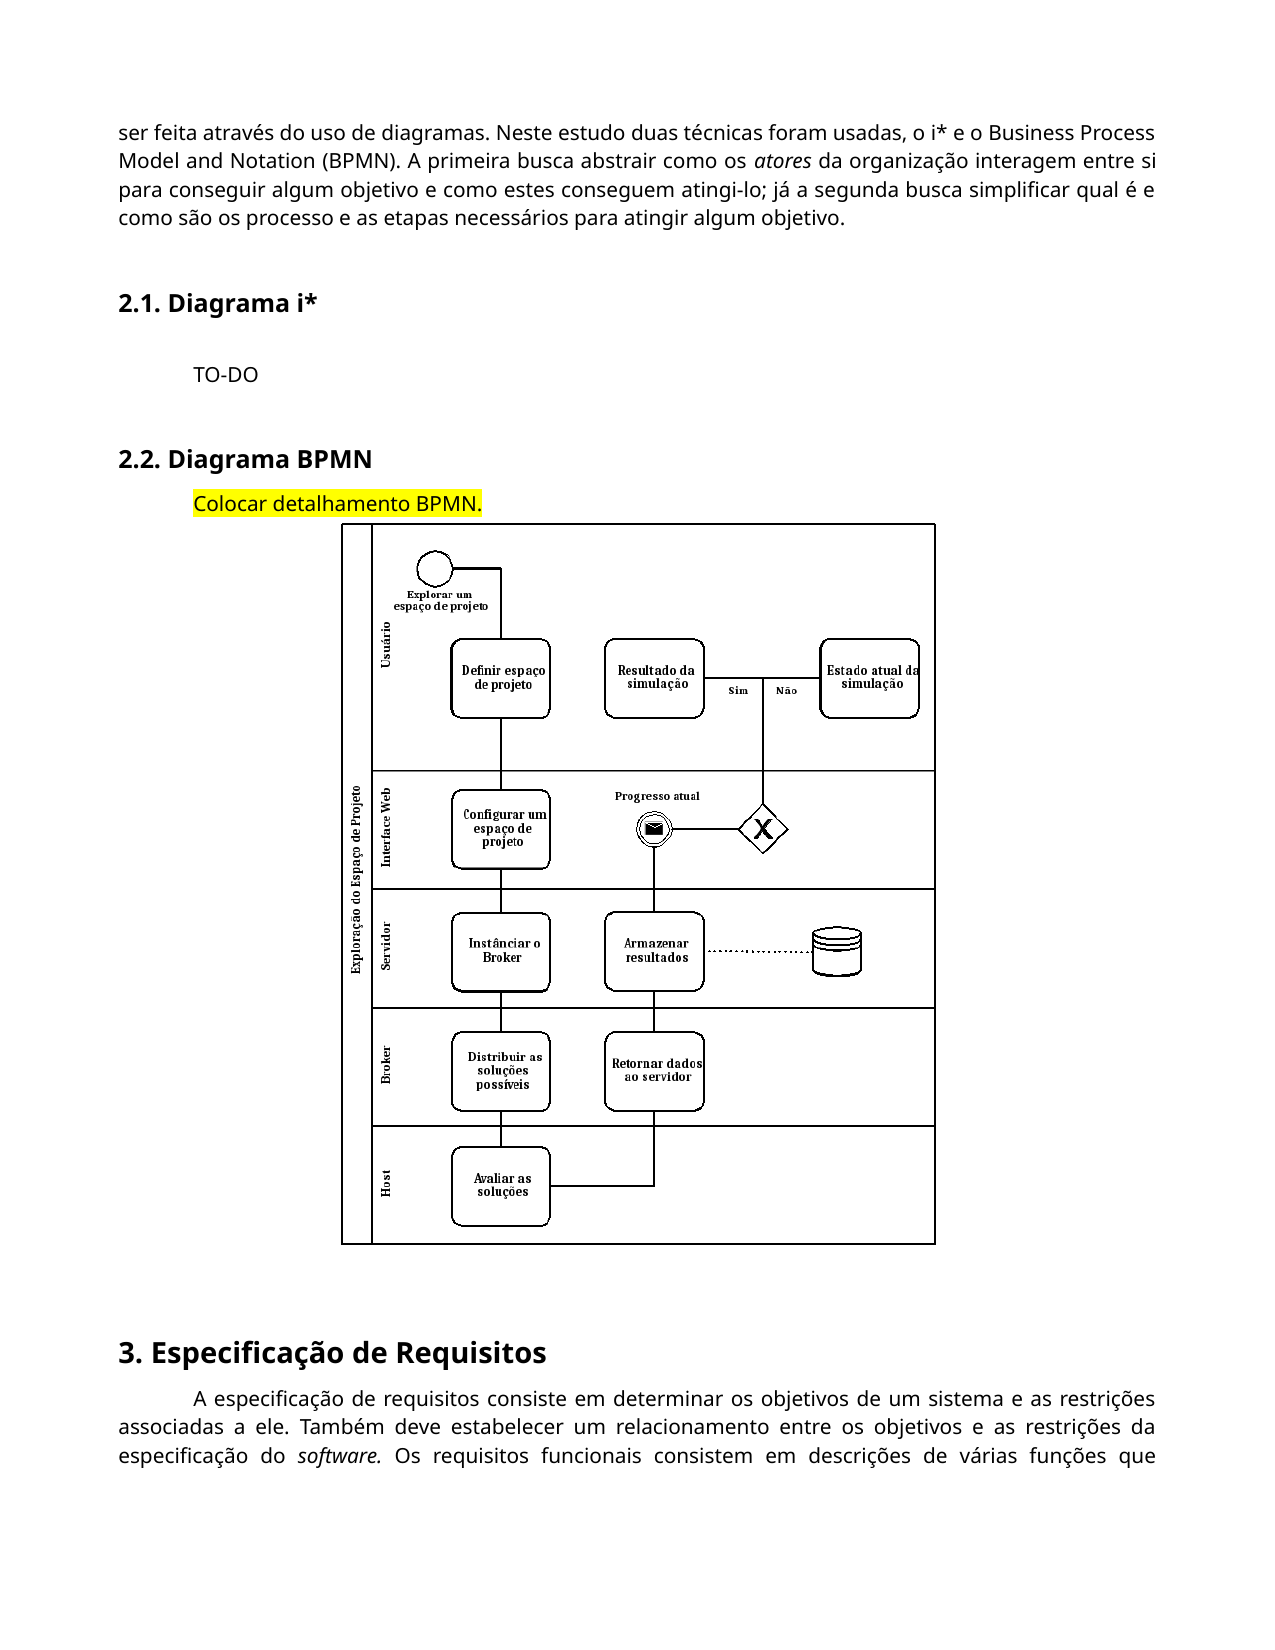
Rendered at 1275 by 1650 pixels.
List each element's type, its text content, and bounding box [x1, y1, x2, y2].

picture [335, 517, 940, 1250]
text ser feita através do uso de diagramas. Neste estudo duas técnicas foram usadas, o i* e o Business Process Model and Notation (BPMN). A primeira busca abstrair como os atores da organização interagem entre si para conseguir algum objetivo e como estes conseguem atingi-lo; já a segunda busca simplificar qual é e como são os processo e as etapas necessários para atingir algum objetivo. [118, 118, 1157, 232]
title 2.1. Diagrama i* [118, 285, 1157, 319]
text TO-DO [118, 360, 1157, 389]
text Colocar detalhamento BPMN. [118, 489, 1157, 517]
title 2.2. Diagrama BPMN [118, 442, 1157, 476]
title 3. Especificação de Requisitos [118, 1332, 1157, 1372]
text A especificação de requisitos consiste em determinar os objetivos de um sistema e as restrições associadas a ele. Também deve estabelecer um relacionamento entre os objetivos e as restrições da especificação do software. Os requisitos funcionais consistem em descrições de várias funções que [118, 1384, 1157, 1469]
